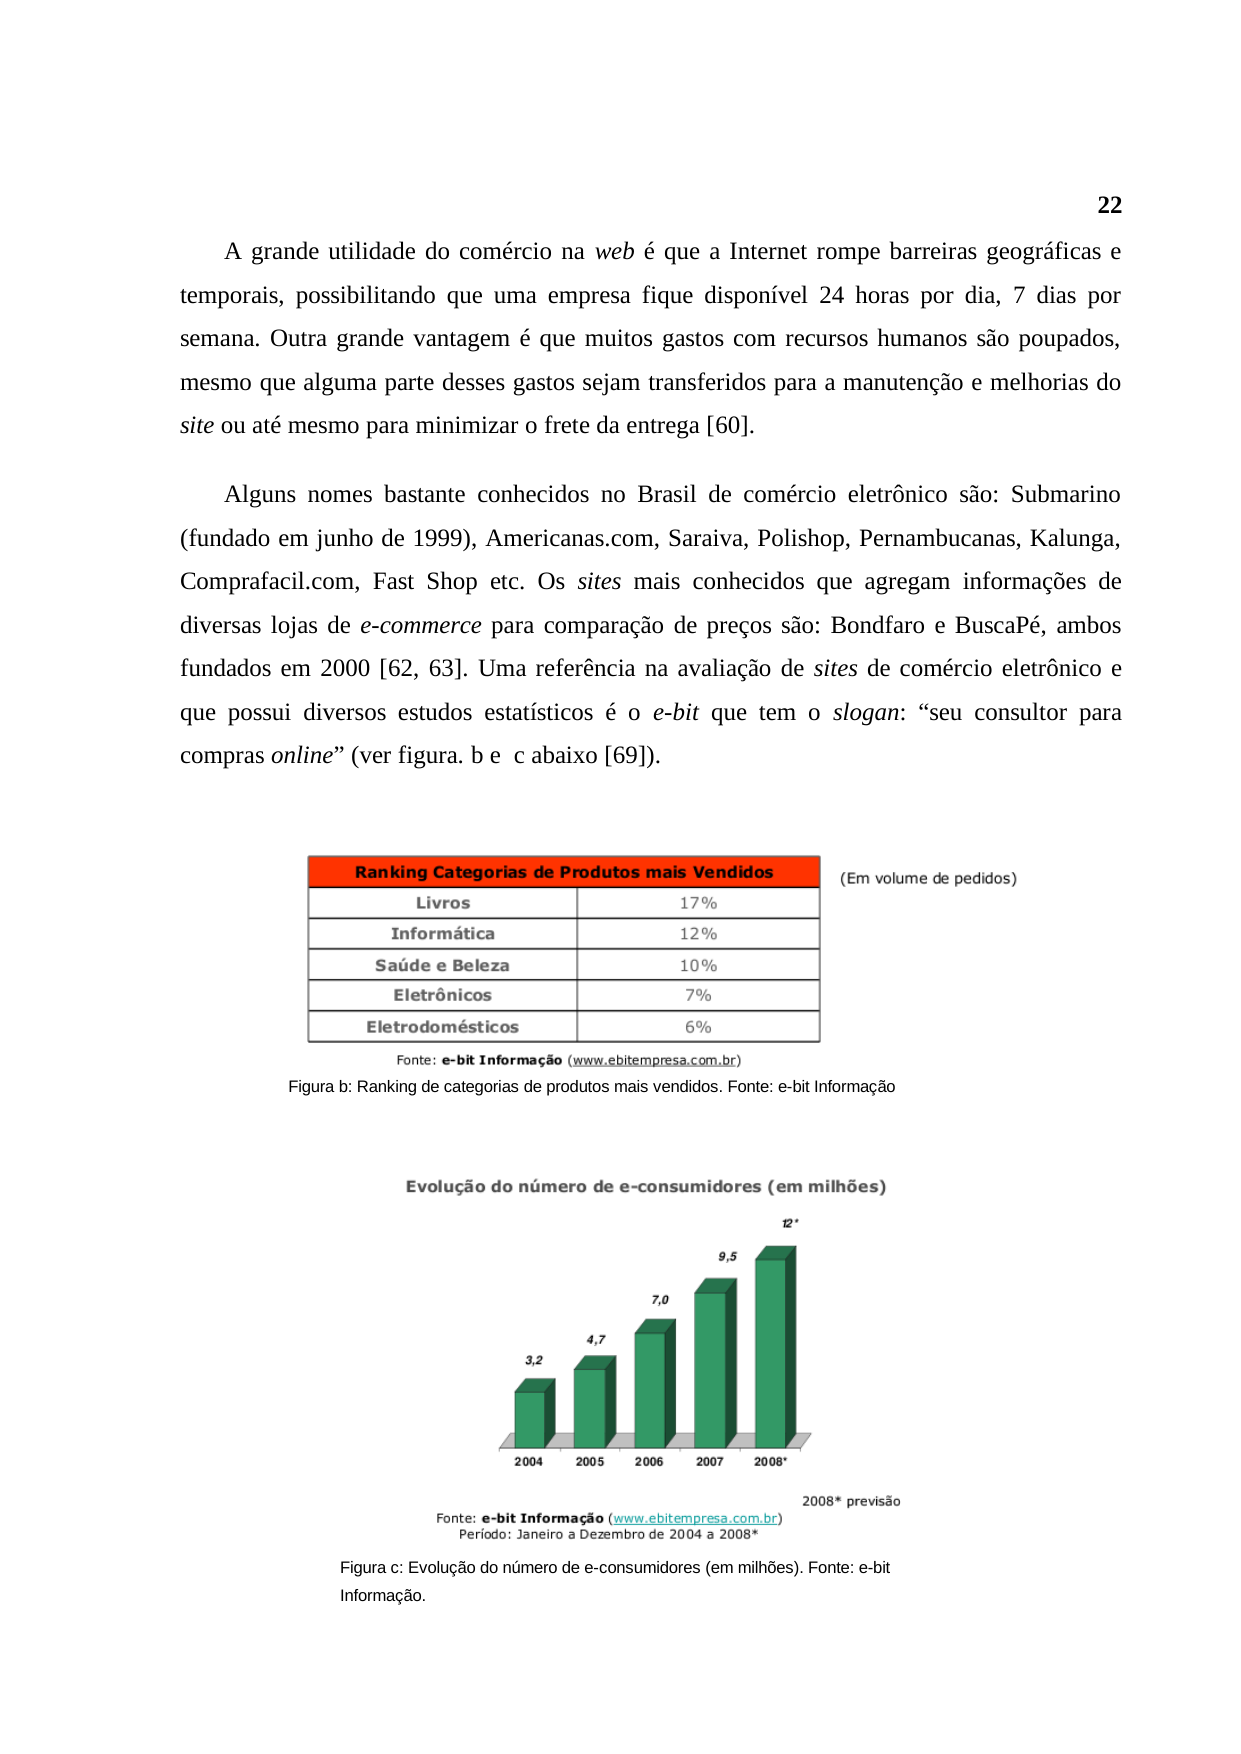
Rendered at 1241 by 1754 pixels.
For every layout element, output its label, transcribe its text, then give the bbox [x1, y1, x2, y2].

text Figura c: Evolução do número de e-consumidores (em milhões). Fonte: e-bit Informação. [340, 1161, 962, 1605]
text Alguns nomes bastante conhecidos no Brasil de comércio eletrônico são: Submarino (fundado em junho de 1999), Americanas.com, Saraiva, Polishop, Pernambucanas, Kalunga, Comprafacil.com, Fast Shop etc. Os sites mais conhecidos que agregam informações de diversas lojas de e-commerce para comparação de preços são: Bondfaro e BuscaPé, ambos fundados em 2000 [62, 63]. Uma referência na avaliação de sites de comércio eletrônico e que possui diversos estudos estatísticos é o e-bit que tem o slogan: “seu consultor para compras online” (ver figura. b e c abaixo [69]). [180, 479, 1122, 769]
text Figura b: Ranking de categorias de produtos mais vendidos. Fonte: e-bit Informação [288, 841, 1014, 1096]
picture [367, 1166, 934, 1549]
picture [296, 847, 1022, 1068]
text A grande utilidade do comércio na web é que a Internet rompe barreiras geográficas e temporais, possibilitando que uma empresa fique disponível 24 horas por dia, 7 dias por semana. Outra grande vantagem é que muitos gastos com recursos humanos são poupados, mesmo que alguma parte desses gastos sejam transferidos para a manutenção e melhorias do site ou até mesmo para minimizar o frete da entrega [60]. [180, 236, 1122, 439]
